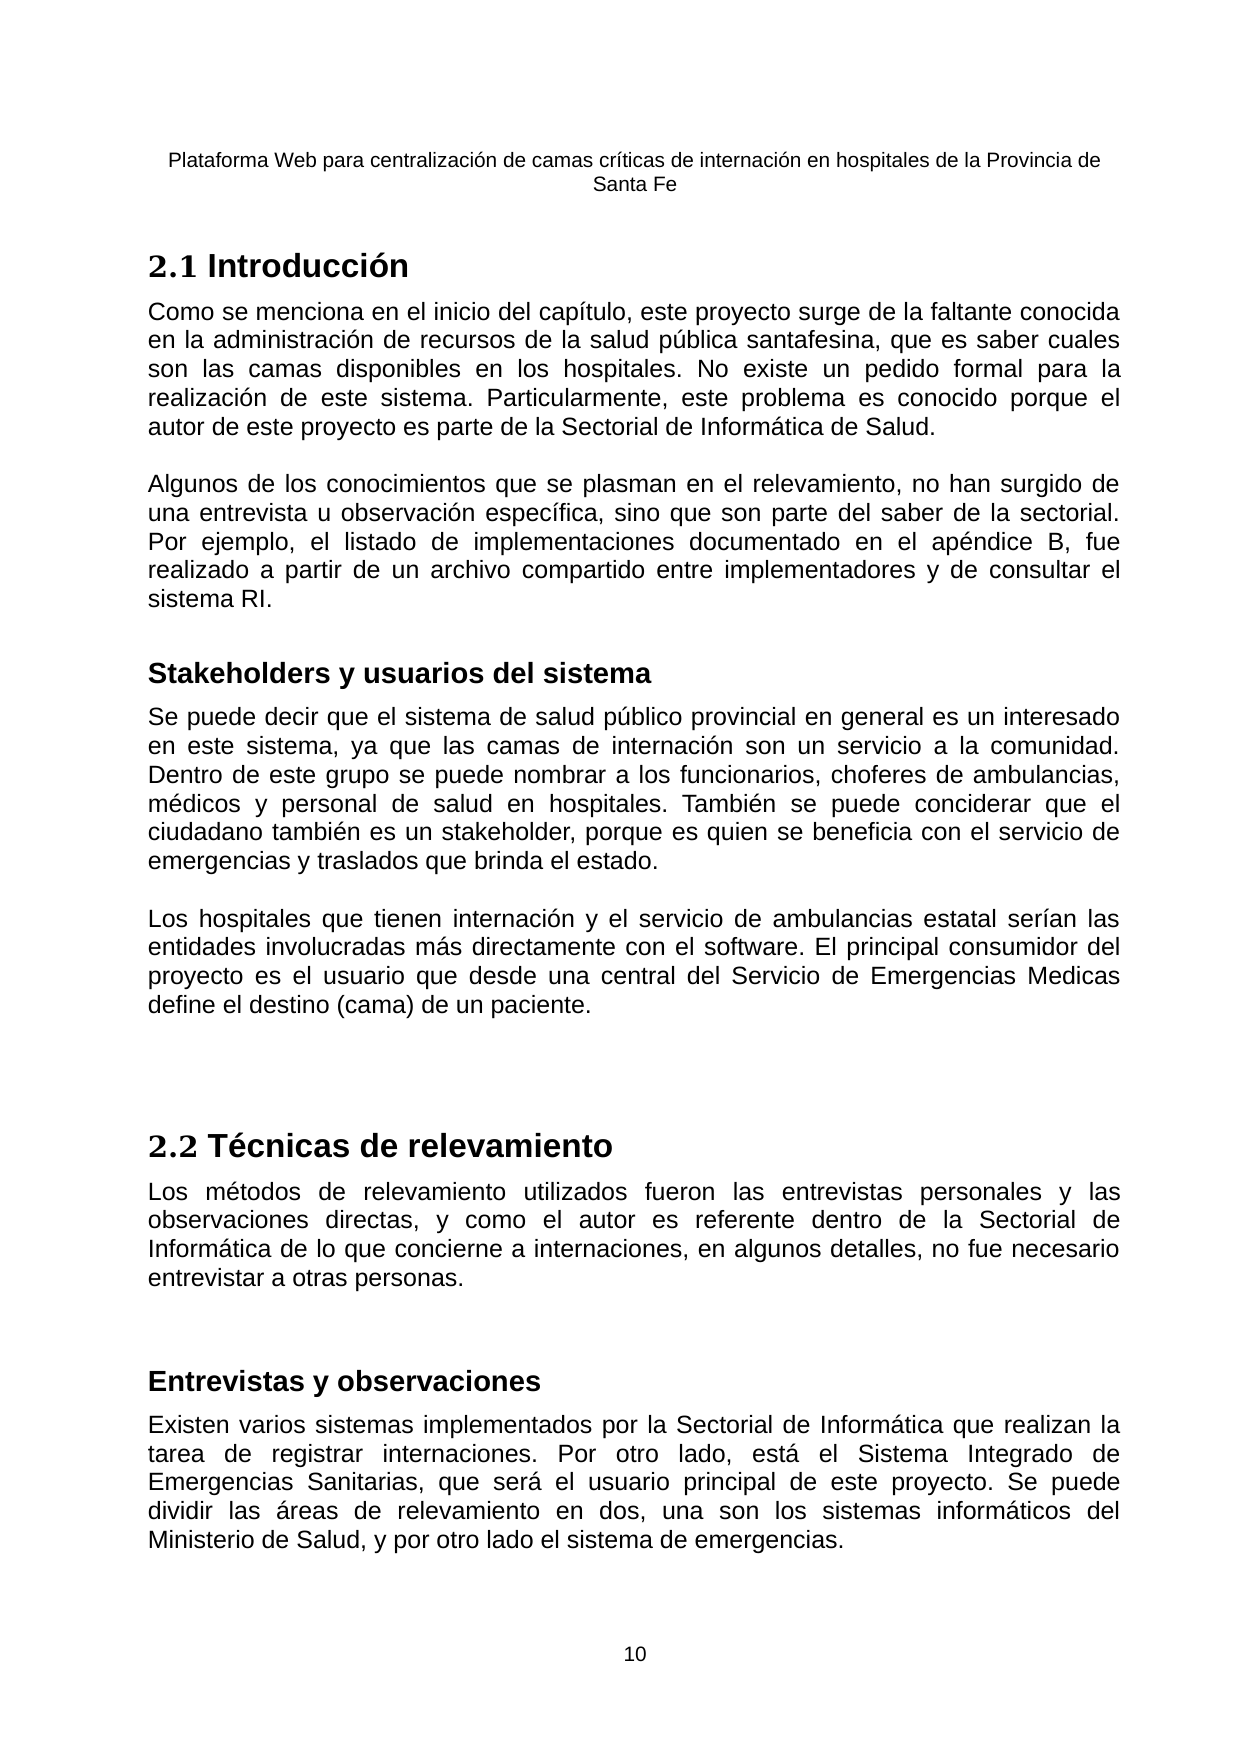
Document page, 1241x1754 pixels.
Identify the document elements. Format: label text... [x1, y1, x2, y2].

text Los hospitales que tienen internación y el servicio de ambulancias estatal serían las entidades involucradas más directamente con el software. El principal consumidor del proyecto es el usuario que desde una central del Servicio de Emergencias Medicas define el destino (cama) de un paciente. [148, 904, 1122, 1019]
subtitle Entrevistas y observaciones [148, 1364, 1122, 1397]
subtitle Stakeholders y usuarios del sistema [148, 656, 1122, 690]
text Existen varios sistemas implementados por la Sectorial de Informática que realizan la tarea de registrar internaciones. Por otro lado, está el Sistema Integrado de Emergencias Sanitarias, que será el usuario principal de este proyecto. Se puede dividir las áreas de relevamiento en dos, una son los sistemas informáticos del Ministerio de Salud, y por otro lado el sistema de emergencias. [148, 1410, 1122, 1553]
text Algunos de los conocimientos que se plasman en el relevamiento, no han surgido de una entrevista u observación específica, sino que son parte del saber de la sectorial. Por ejemplo, el listado de implementaciones documentado en el apéndice B, fue realizado a partir de un archivo compartido entre implementadores y de consultar el sistema RI. [148, 469, 1122, 613]
subtitle 2.2 Técnicas de relevamiento [148, 1126, 1122, 1164]
text Se puede decir que el sistema de salud público provincial en general es un interesado en este sistema, ya que las camas de internación son un servicio a la comunidad. Dentro de este grupo se puede nombrar a los funcionarios, choferes de ambulancias, médicos y personal de salud en hospitales. También se puede conciderar que el ciudadano también es un stakeholder, porque es quien se beneficia con el servicio de emergencias y traslados que brinda el estado. [148, 702, 1122, 875]
text Los métodos de relevamiento utilizados fueron las entrevistas personales y las observaciones directas, y como el autor es referente dentro de la Sectorial de Informática de lo que concierne a internaciones, en algunos detalles, no fue necesario entrevistar a otras personas. [148, 1177, 1122, 1292]
text Como se menciona en el inicio del capítulo, este proyecto surge de la faltante conocida en la administración de recursos de la salud pública santafesina, que es saber cuales son las camas disponibles en los hospitales. No existe un pedido formal para la realización de este sistema. Particularmente, este problema es conocido porque el autor de este proyecto es parte de la Sectorial de Informática de Salud. [148, 297, 1122, 441]
subtitle 2.1 Introducción [148, 246, 1122, 284]
